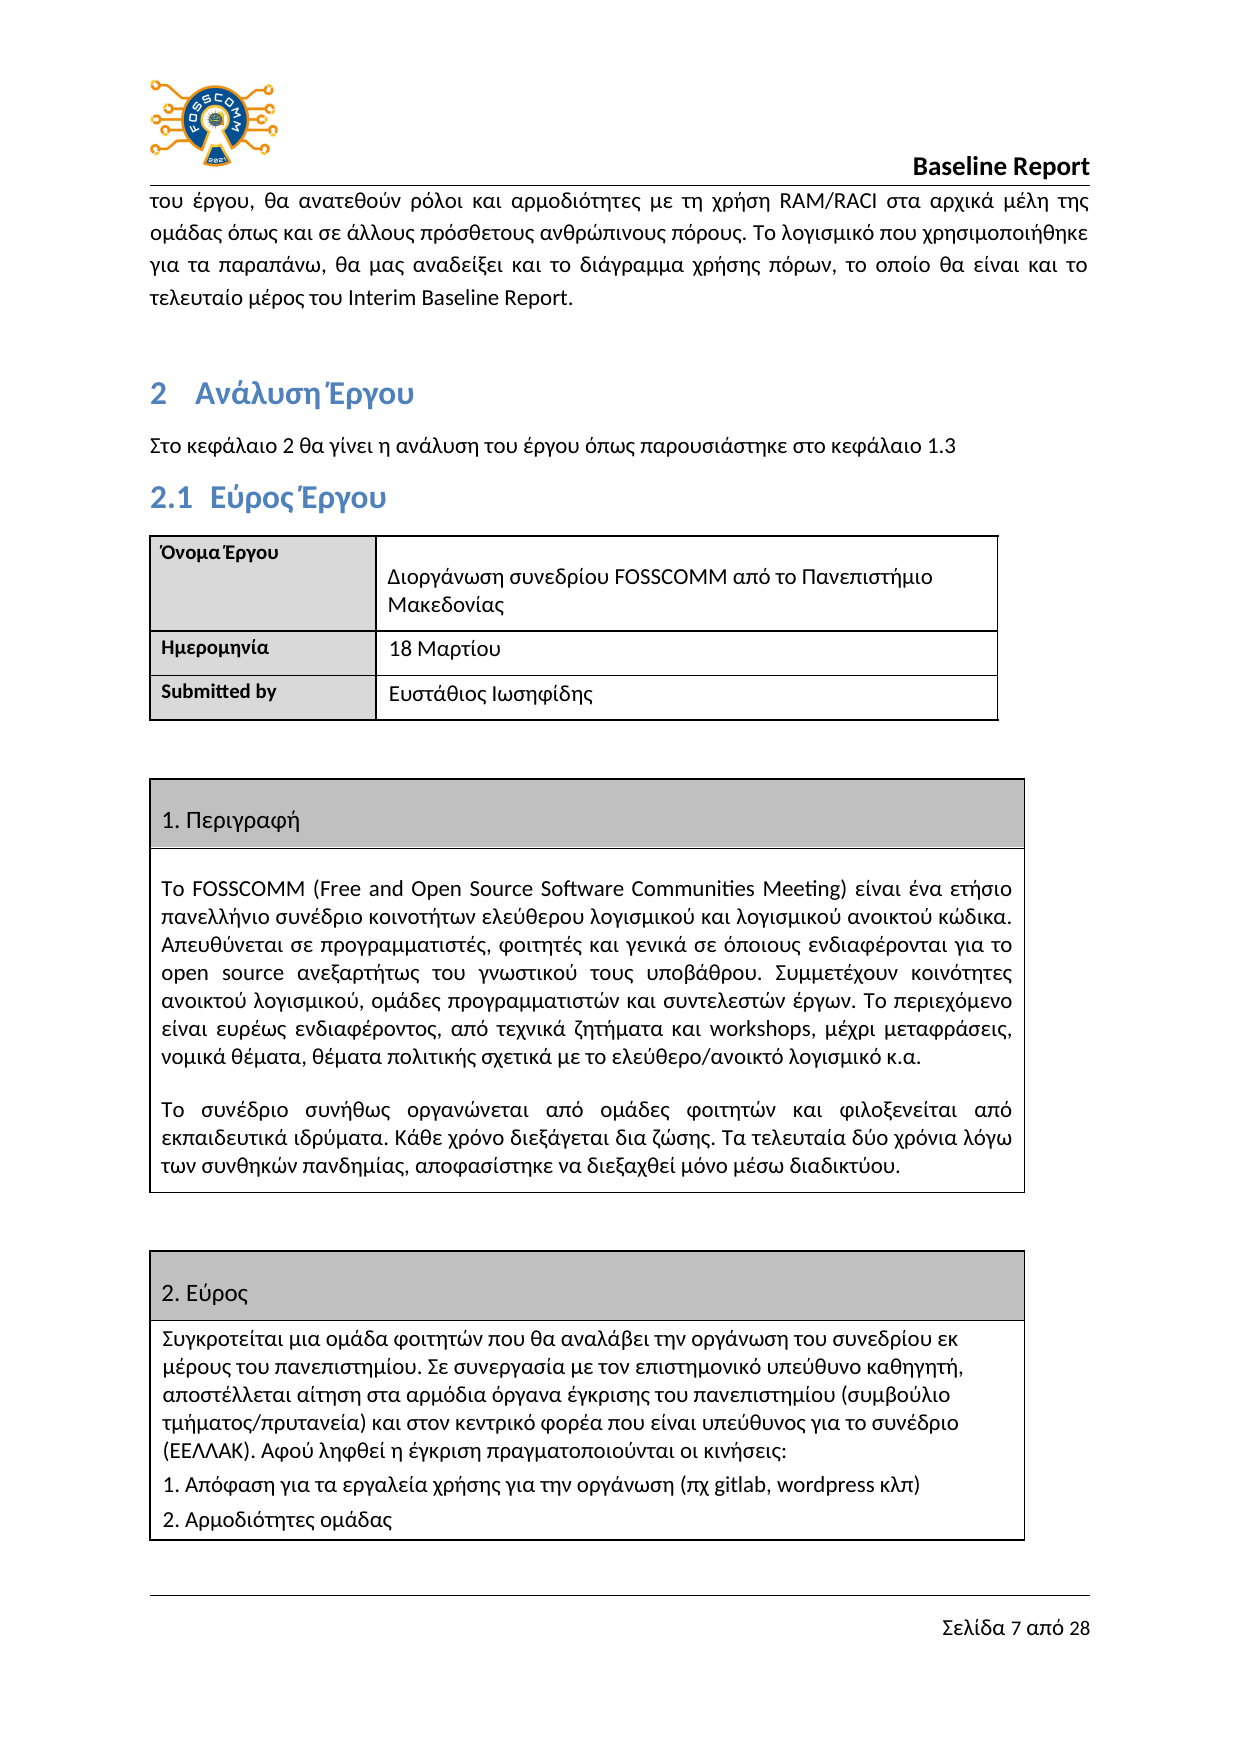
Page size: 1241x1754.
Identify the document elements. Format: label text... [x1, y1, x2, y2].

subtitle Ανάλυση Έργου [150, 372, 1090, 413]
table_header Διοργάνωση συνεδρίου FOSSCOMM από το Πανεπιστήμιο Μακεδονίας [377, 537, 997, 630]
table_cell Συγκροτείται μια ομάδα φοιτητών που θα αναλάβει την οργάνωση του συνεδρίου εκ μέρους του πανεπιστημίου. Σε συνεργασία με τον επιστημονικό υπεύθυνο καθηγητή, αποστέλλεται αίτηση στα αρμόδια όργανα έγκρισης του πανεπιστημίου (συμβούλιο τμήματος/πρυτανεία) και στον κεντρικό φορέα που είναι υπεύθυνος για το συνέδριο (ΕΕΛΛΑΚ). Αφού ληφθεί η έγκριση πραγματοποιούνται οι κινήσεις: 1. Απόφαση για τα εργαλεία χρήσης για την οργάνωση (πχ gitlab, wordpress κλπ) 2. Αρμοδιότητες ομάδας [151, 1321, 1024, 1539]
text του έργου, θα ανατεθούν ρόλοι και αρμοδιότητες με τη χρήση RAM/RACI στα αρχικά μέλη της ομάδας όπως και σε άλλους πρόσθετους ανθρώπινους πόρους. Το λογισμικό που χρησιμοποιήθηκε για τα παραπάνω, θα μας αναδείξει και το διάγραμμα χρήσης πόρων, το οποίο θα είναι και το τελευταίο μέρος του Interim Baseline Report. [150, 186, 1090, 311]
table_cell Το FOSSCOMM (Free and Open Source Software Communities Meeting) είναι ένα ετήσιο πανελλήνιο συνέδριο κοινοτήτων ελεύθερου λογισμικού και λογισμικού ανοικτού κώδικα. Απευθύνεται σε προγραμματιστές, φοιτητές και γενικά σε όποιους ενδιαφέρονται για το open source ανεξαρτήτως του γνωστικού τους υποβάθρου. Συμμετέχουν κοινότητες ανοικτού λογισμικού, ομάδες προγραμματιστών και συντελεστών έργων. Το περιεχόμενο είναι ευρέως ενδιαφέροντος, από τεχνικά ζητήματα και workshops, μέχρι μεταφράσεις, νομικά θέματα, θέματα πολιτικής σχετικά με το ελεύθερο/ανοικτό λογισμικό κ.α. Το συνέδριο συνήθως οργανώνεται από ομάδες φοιτητών και φιλοξενείται από εκπαιδευτικά ιδρύματα. Κάθε χρόνο διεξάγεται δια ζώσης. Τα τελευταία δύο χρόνια λόγω των συνθηκών πανδημίας, αποφασίστηκε να διεξαχθεί μόνο μέσω διαδικτύου. [151, 849, 1024, 1192]
picture [150, 73, 278, 176]
subtitle Εύρος Έργου [150, 476, 1090, 517]
table_cell Submitted by [151, 676, 375, 719]
table_header 1. Περιγραφή [151, 780, 1024, 847]
table_cell Ευστάθιος Ιωσηφίδης [377, 676, 997, 719]
text Στο κεφάλαιο 2 θα γίνει η ανάλυση του έργου όπως παρουσιάστηκε στο κεφάλαιο 1.3 [150, 431, 1090, 459]
table_header 2. Εύρος [151, 1252, 1024, 1320]
table_header Όνομα Έργου [151, 537, 375, 630]
table_cell 18 Μαρτίου [377, 632, 997, 675]
table_cell Ημερομηνία [151, 632, 375, 675]
